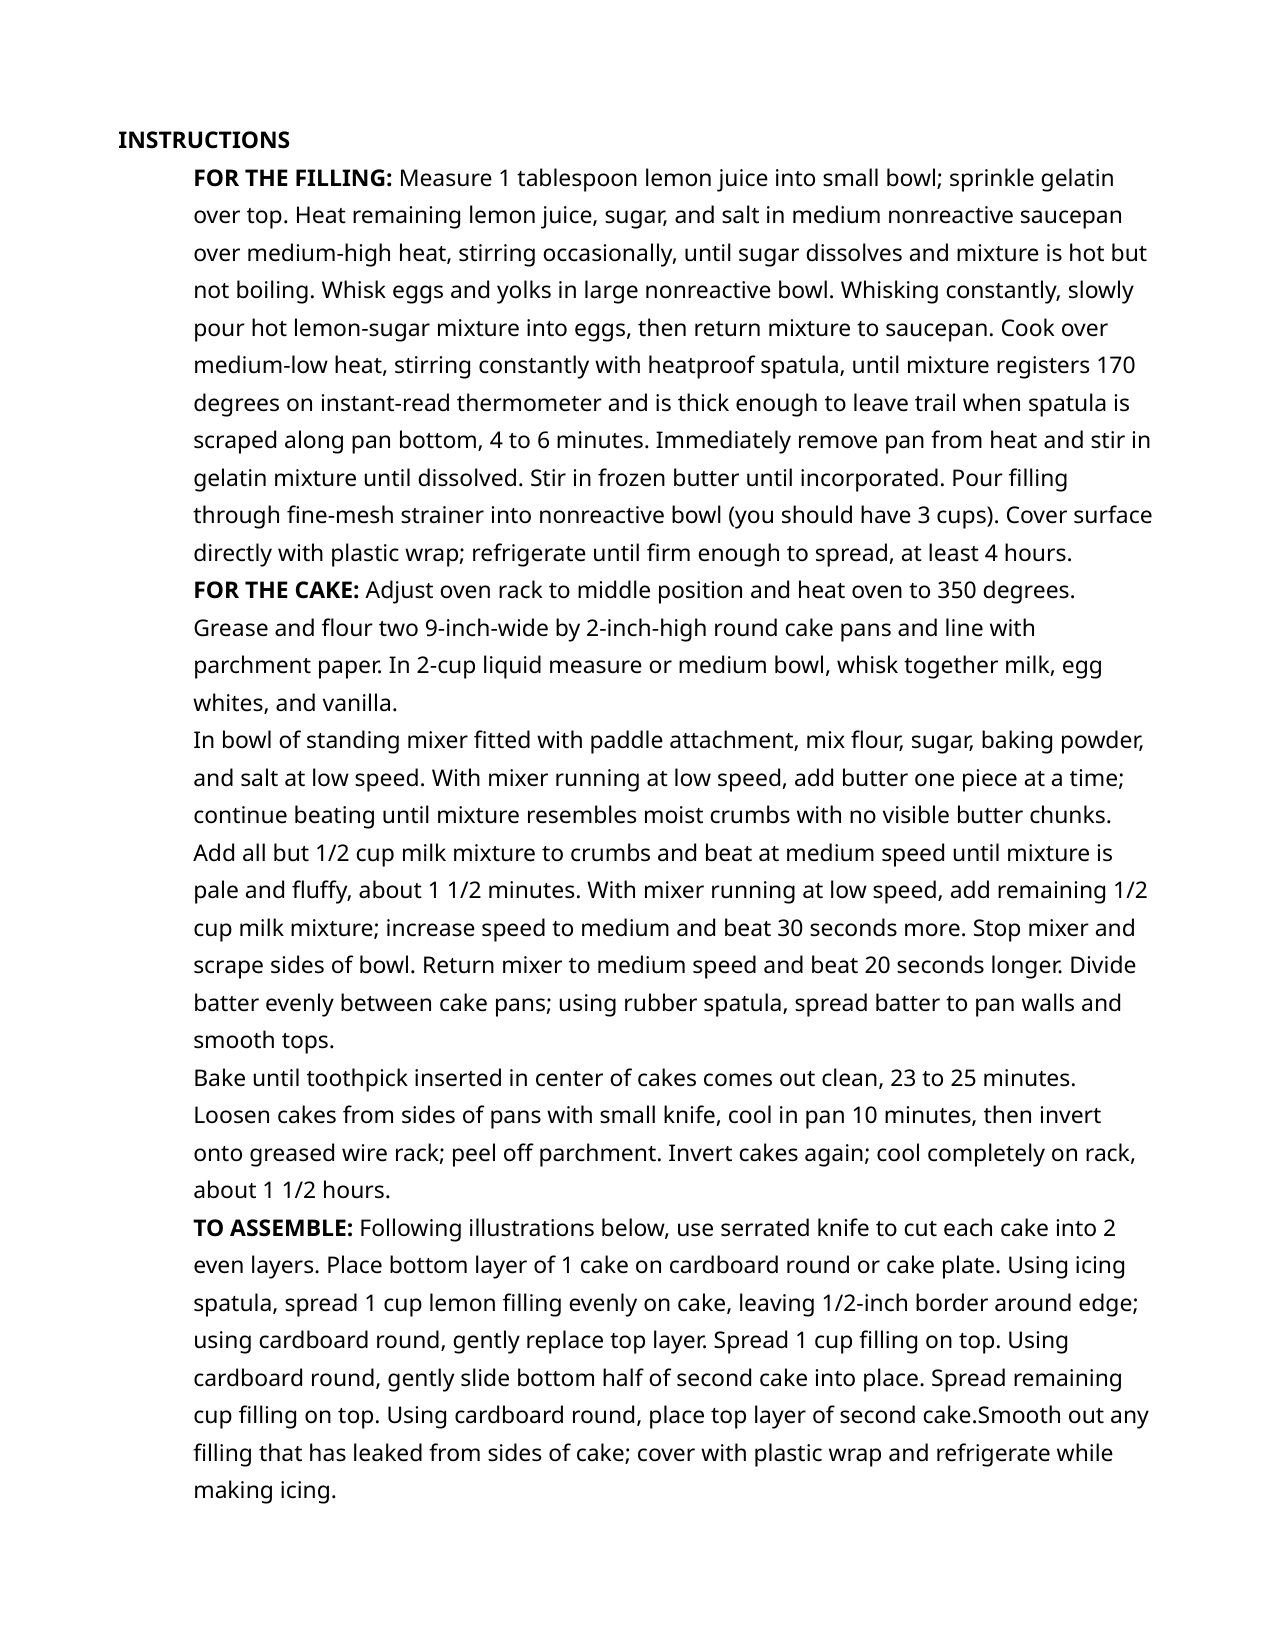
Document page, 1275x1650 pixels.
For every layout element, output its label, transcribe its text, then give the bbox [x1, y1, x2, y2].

list TO ASSEMBLE: Following illustrations below, use serrated knife to cut each cake into 2 even layers. Place bottom layer of 1 cake on cardboard round or cake plate. Using icing spatula, spread 1 cup lemon filling evenly on cake, leaving 1/2-inch border around edge; using cardboard round, gently replace top layer. Spread 1 cup filling on top. Using cardboard round, gently slide bottom half of second cake into place. Spread remaining cup filling on top. Using cardboard round, place top layer of second cake.Smooth out any filling that has leaked from sides of cake; cover with plastic wrap and refrigerate while making icing. [118, 1206, 1157, 1506]
text FOR THE FILLING: Measure 1 tablespoon lemon juice into small bowl; sprinkle gelatin over top. Heat remaining lemon juice, sugar, and salt in medium nonreactive saucepan over medium-high heat, stirring occasionally, until sugar dissolves and mixture is hot but not boiling. Whisk eggs and yolks in large nonreactive bowl. Whisking constantly, slowly pour hot lemon-sugar mixture into eggs, then return mixture to saucepan. Cook over medium-low heat, stirring constantly with heatproof spatula, until mixture registers 170 degrees on instant-read thermometer and is thick enough to leave trail when spatula is scraped along pan bottom, 4 to 6 minutes. Immediately remove pan from heat and stir in gelatin mixture until dissolved. Stir in frozen butter until incorporated. Pour filling through fine-mesh strainer into nonreactive bowl (you should have 3 cups). Cover surface directly with plastic wrap; refrigerate until firm enough to spread, at least 4 hours. [118, 156, 1157, 568]
text In bowl of standing mixer fitted with paddle attachment, mix flour, sugar, baking powder, and salt at low speed. With mixer running at low speed, add butter one piece at a time; continue beating until mixture resembles moist crumbs with no visible butter chunks. Add all but 1/2 cup milk mixture to crumbs and beat at medium speed until mixture is pale and fluffy, about 1 1/2 minutes. With mixer running at low speed, add remaining 1/2 cup milk mixture; increase speed to medium and beat 30 seconds more. Stop mixer and scrape sides of bowl. Return mixer to medium speed and beat 20 seconds longer. Divide batter evenly between cake pans; using rubber spatula, spread batter to pan walls and smooth tops. [118, 718, 1157, 1056]
text FOR THE CAKE: Adjust oven rack to middle position and heat oven to 350 degrees. Grease and flour two 9-inch-wide by 2-inch-high round cake pans and line with parchment paper. In 2-cup liquid measure or medium bowl, whisk together milk, egg whites, and vanilla. [118, 568, 1157, 718]
text INSTRUCTIONS [118, 118, 1157, 156]
text Bake until toothpick inserted in center of cakes comes out clean, 23 to 25 minutes. Loosen cakes from sides of pans with small knife, cool in pan 10 minutes, then invert onto greased wire rack; peel off parchment. Invert cakes again; cool completely on rack, about 1 1/2 hours. [118, 1056, 1157, 1206]
